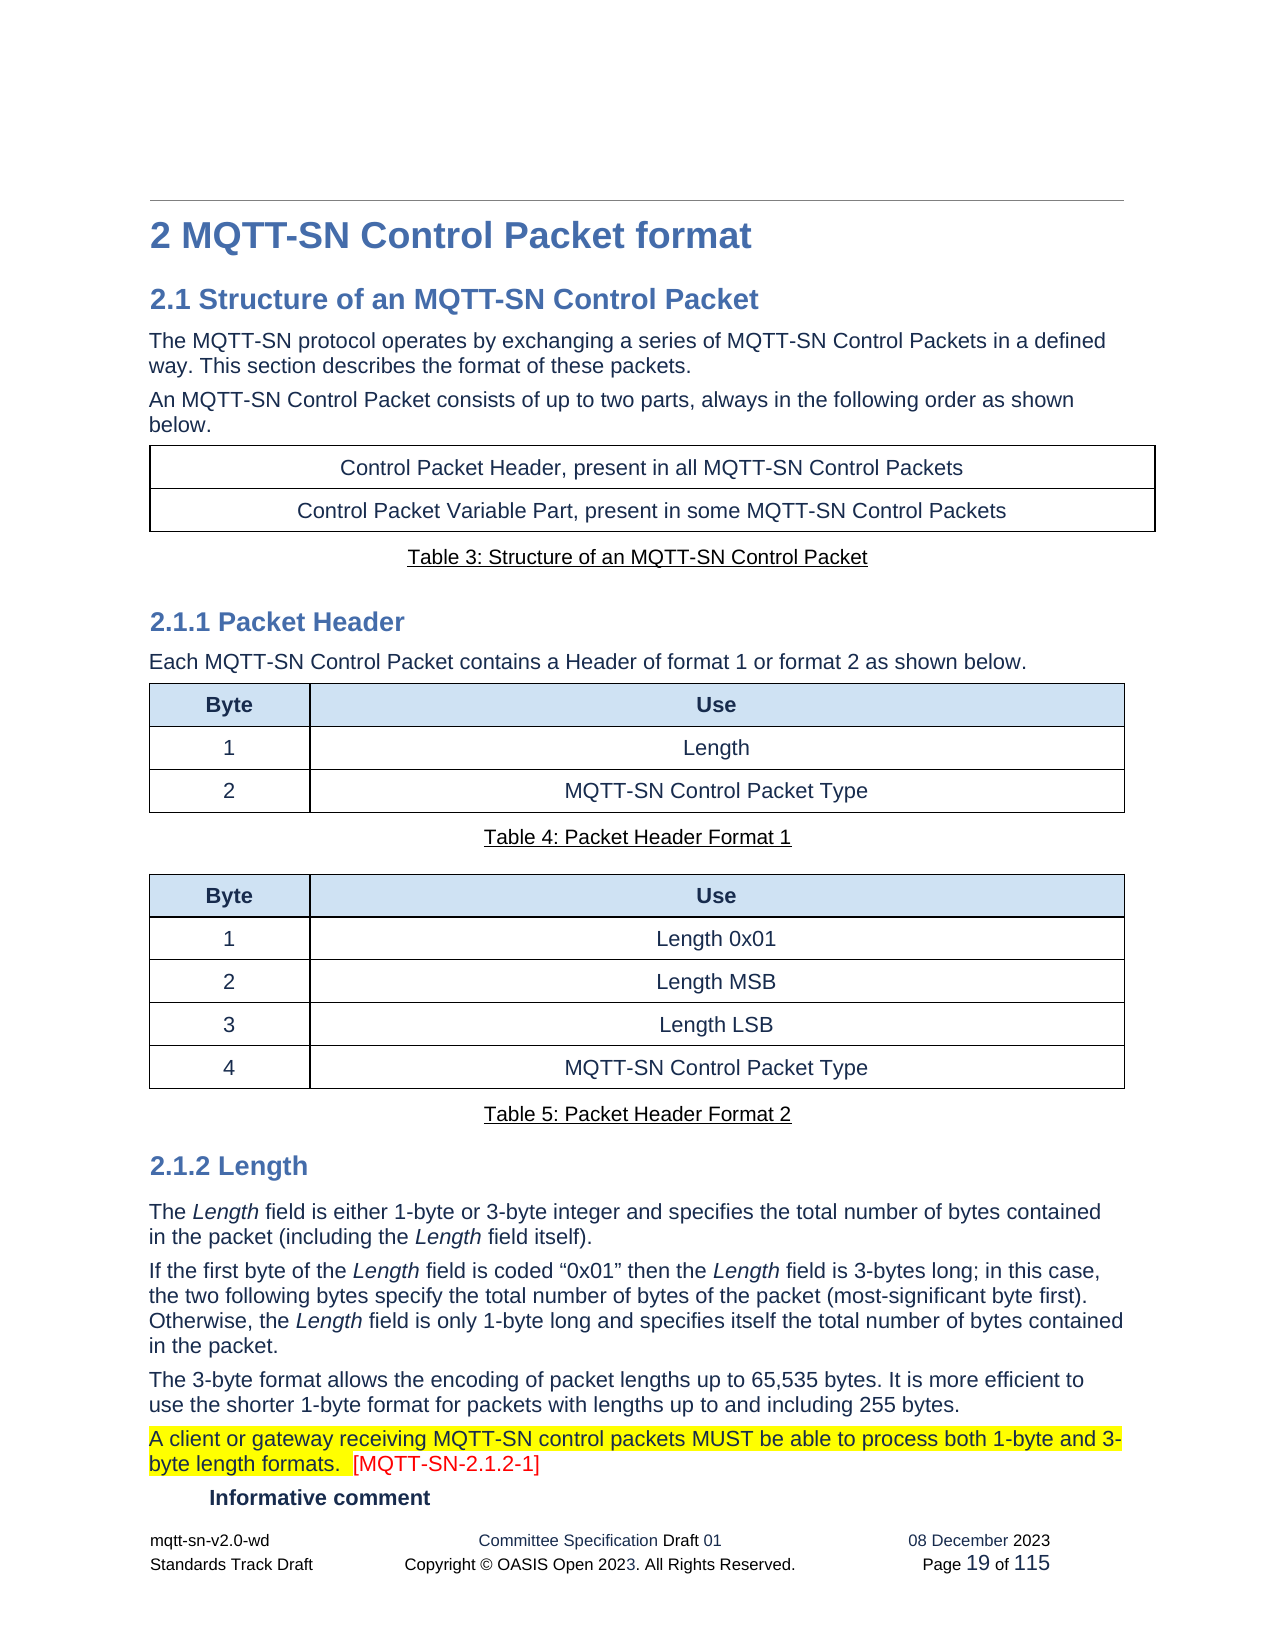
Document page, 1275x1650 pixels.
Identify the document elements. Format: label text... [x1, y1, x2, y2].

text Table 5: Packet Header Format 2 [150, 1102, 1125, 1126]
subtitle 2.1.1 Packet Header [150, 606, 1124, 637]
table_header Use [311, 684, 1124, 726]
subtitle 2 MQTT-SN Control Packet format [150, 201, 1124, 257]
table_cell 1 [150, 727, 309, 769]
table_cell Length [311, 727, 1124, 769]
text Each MQTT-SN Control Packet contains a Header of format 1 or format 2 as shown below. [148, 649, 1124, 674]
text A client or gateway receiving MQTT-SN control packets MUST be able to process both 1-byte and 3-byte length formats. [MQTT-SN-2.1.2-1] [148, 1426, 1124, 1476]
table_header Use [311, 875, 1124, 916]
text Table 4: Packet Header Format 1 [150, 825, 1125, 849]
table_cell 4 [150, 1046, 309, 1088]
subtitle 2.1.2 Length [150, 1150, 1124, 1181]
table_cell 1 [150, 918, 309, 959]
table_cell 2 [150, 960, 309, 1002]
text Informative comment [148, 1484, 1124, 1509]
text The MQTT-SN protocol operates by exchanging a series of MQTT-SN Control Packets in a defined way. This section describes the format of these packets. [148, 328, 1124, 378]
text The Length field is either 1-byte or 3-byte integer and specifies the total number of bytes contained in the packet (including the Length field itself). [148, 1199, 1124, 1249]
text An MQTT-SN Control Packet consists of up to two parts, always in the following order as shown below. [148, 386, 1124, 437]
table_cell Control Packet Variable Part, present in some MQTT-SN Control Packets [151, 489, 1154, 531]
table_cell MQTT-SN Control Packet Type [311, 770, 1124, 812]
subtitle 2.1 Structure of an MQTT-SN Control Packet [150, 282, 1124, 315]
table_header Control Packet Header, present in all MQTT-SN Control Packets [151, 446, 1154, 488]
table_cell 3 [150, 1003, 309, 1045]
table_cell Length MSB [311, 960, 1124, 1002]
table_cell Length LSB [311, 1003, 1124, 1045]
table_cell 2 [150, 770, 309, 812]
text The 3-byte format allows the encoding of packet lengths up to 65,535 bytes. It is more efficient to use the shorter 1-byte format for packets with lengths up to and including 255 bytes. [148, 1367, 1124, 1417]
table_cell Length 0x01 [311, 918, 1124, 959]
table_header Byte [150, 875, 309, 916]
table_cell MQTT-SN Control Packet Type [311, 1046, 1124, 1088]
table_header Byte [150, 684, 309, 726]
text Table 3: Structure of an MQTT-SN Control Packet [150, 544, 1125, 568]
text If the first byte of the Length field is coded “0x01” then the Length field is 3-bytes long; in this case, the two following bytes specify the total number of bytes of the packet (most-significant byte first). Otherwise, the Length field is only 1-byte long and specifies itself the total number of bytes contained in the packet. [148, 1258, 1124, 1358]
